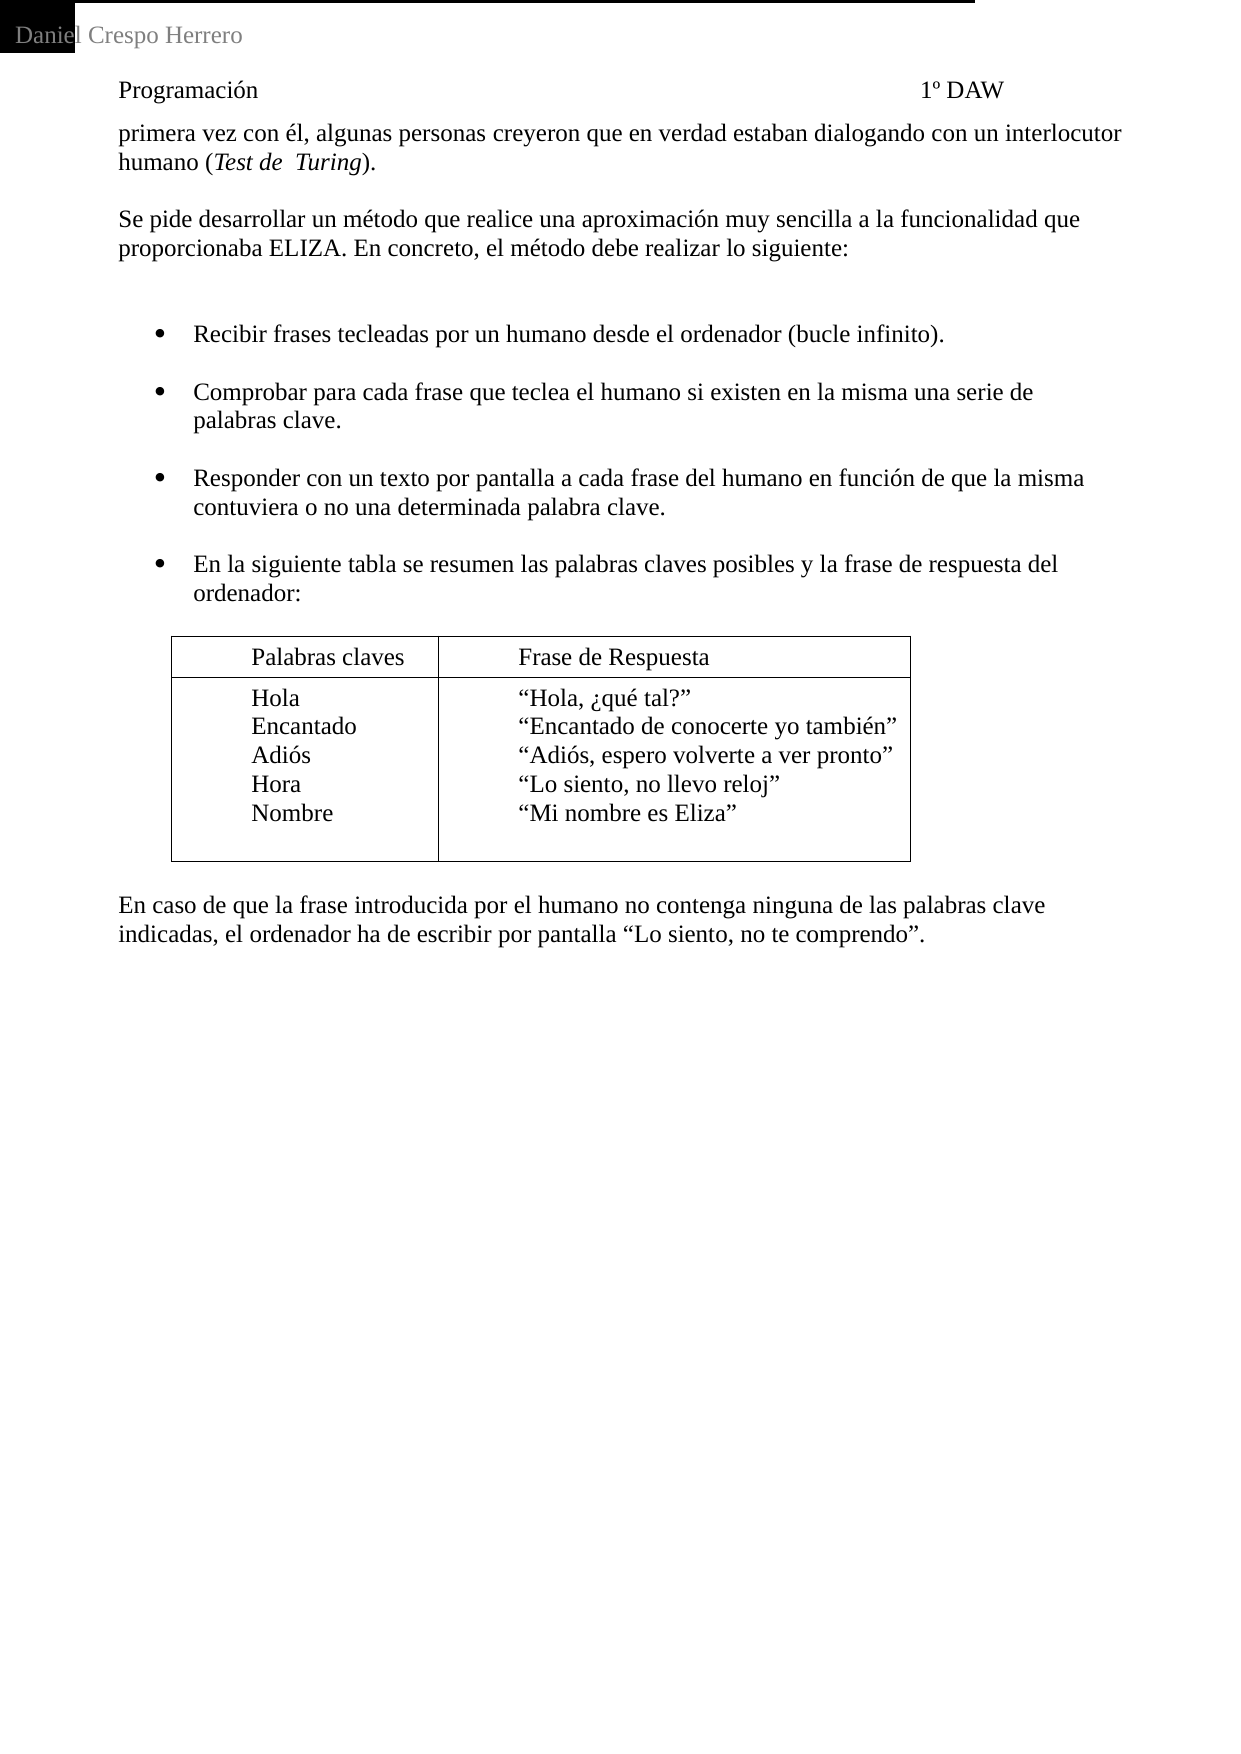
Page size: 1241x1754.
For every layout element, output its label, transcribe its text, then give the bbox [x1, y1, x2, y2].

list En la siguiente tabla se resumen las palabras claves posibles y la frase de respuesta del ordenador: [156, 549, 1122, 607]
list Comprobar para cada frase que teclea el humano si existen en la misma una serie de palabras clave. [156, 377, 1122, 434]
table_cell Hola Encantado Adiós Hora Nombre [172, 678, 438, 861]
text proporcionaba ELIZA. En concreto, el método debe realizar lo siguiente: [118, 233, 1122, 262]
text Se pide desarrollar un método que realice una aproximación muy sencilla a la funcionalidad que [118, 204, 1122, 233]
table_cell “Hola, ¿qué tal?” “Encantado de conocerte yo también” “Adiós, espero volverte a ver pronto” “Lo siento, no llevo reloj” “Mi nombre es Eliza” [439, 678, 910, 861]
table_header Palabras claves [172, 637, 438, 676]
text primera vez con él, algunas personas creyeron que en verdad estaban dialogando con un interlocutor humano (Test de Turing). [118, 118, 1122, 176]
list Responder con un texto por pantalla a cada frase del humano en función de que la misma contuviera o no una determinada palabra clave. [156, 463, 1122, 521]
text En caso de que la frase introducida por el humano no contenga ninguna de las palabras clave indicadas, el ordenador ha de escribir por pantalla “Lo siento, no te comprendo”. [118, 890, 1122, 948]
table_header Frase de Respuesta [439, 637, 910, 676]
list Recibir frases tecleadas por un humano desde el ordenador (bucle infinito). [156, 319, 1122, 348]
